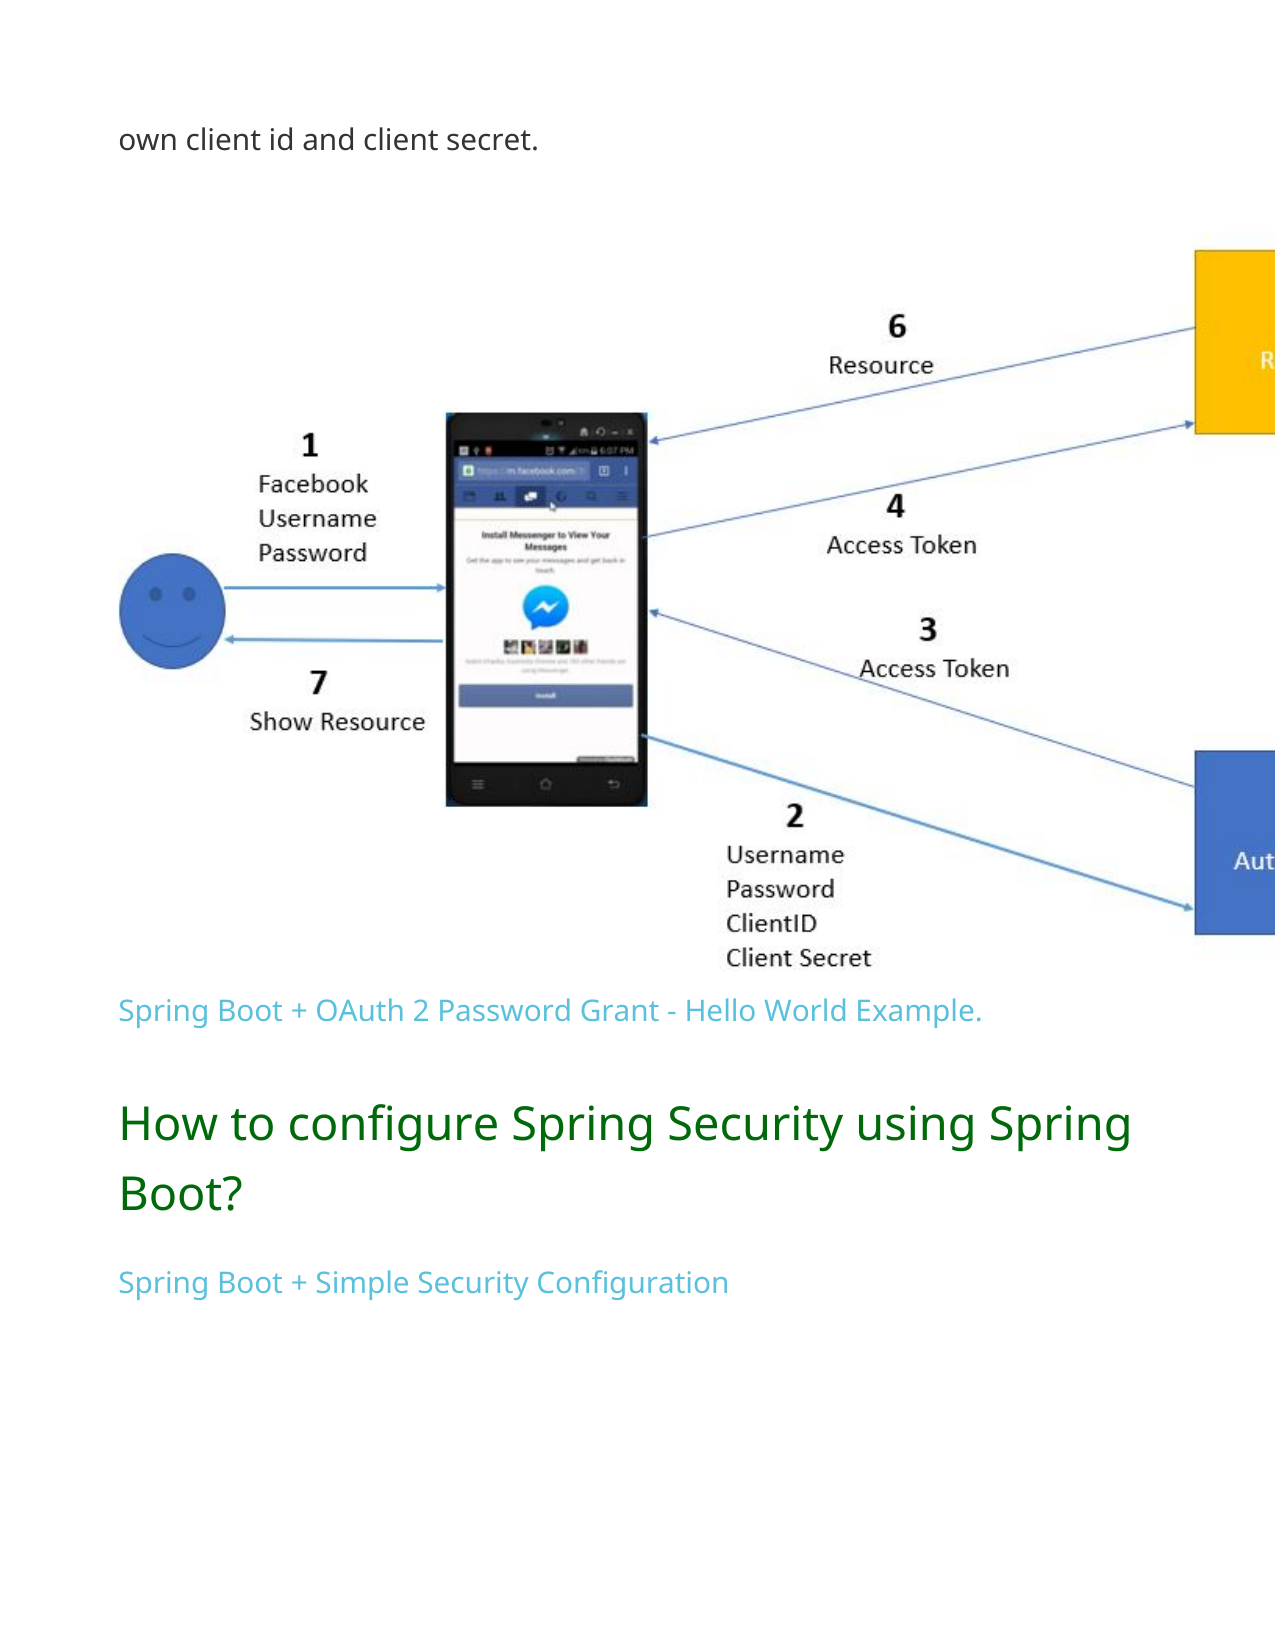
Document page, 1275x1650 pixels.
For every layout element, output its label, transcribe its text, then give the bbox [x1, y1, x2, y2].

subtitle How to configure Spring Security using Spring Boot? [118, 1090, 1157, 1224]
text Spring Boot + OAuth 2 Password Grant - Hello World Example. [118, 990, 1157, 1030]
text own client id and client secret. [118, 118, 1157, 158]
picture [118, 158, 1275, 990]
text Spring Boot + Simple Security Configuration [118, 1262, 1157, 1302]
